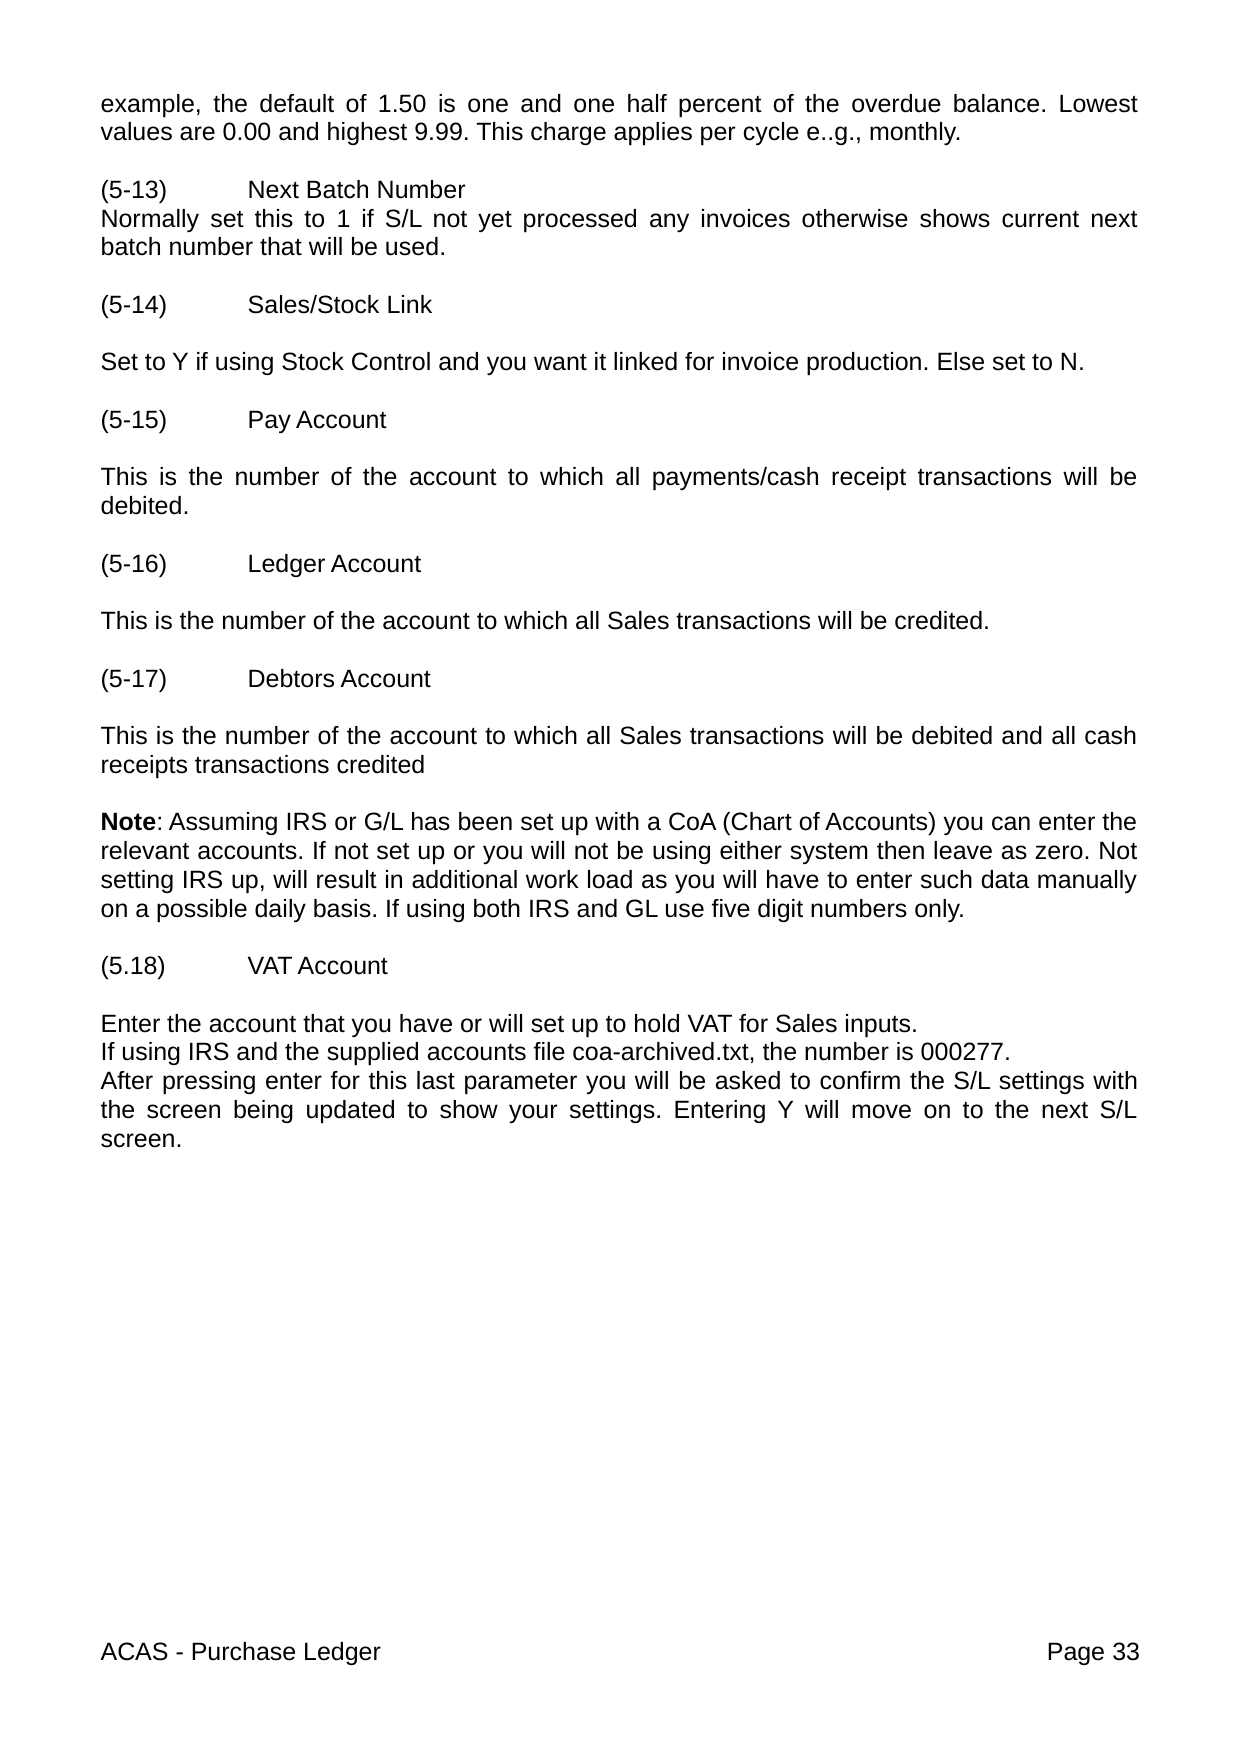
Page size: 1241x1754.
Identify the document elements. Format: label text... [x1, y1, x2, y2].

text This is the number of the account to which all payments/cash receipt transactions will be debited. [100, 462, 1140, 520]
text Set to Y if using Stock Control and you want it linked for invoice production. Else set to N. [100, 347, 1140, 376]
text example, the default of 1.50 is one and one half percent of the overdue balance. Lowest values are 0.00 and highest 9.99. This charge applies per cycle e..g., monthly. [100, 88, 1140, 146]
text (5-15) Pay Account [100, 405, 1140, 433]
text After pressing enter for this last parameter you will be asked to confirm the S/L settings with the screen being updated to show your settings. Entering Y will move on to the next S/L screen. [100, 1066, 1140, 1152]
text Normally set this to 1 if S/L not yet processed any invoices otherwise shows current next batch number that will be used. [100, 203, 1140, 261]
text (5.18) VAT Account [100, 951, 1140, 980]
text If using IRS and the supplied accounts file coa-archived.txt, the number is 000277. [100, 1037, 1140, 1066]
text (5-16) Ledger Account [100, 548, 1140, 577]
text (5-13) Next Batch Number [100, 175, 1140, 203]
text This is the number of the account to which all Sales transactions will be credited. [100, 606, 1140, 635]
text (5-14) Sales/Stock Link [100, 290, 1140, 318]
text Enter the account that you have or will set up to hold VAT for Sales inputs. [100, 1008, 1140, 1037]
text (5-17) Debtors Account [100, 663, 1140, 692]
text Note: Assuming IRS or G/L has been set up with a CoA (Chart of Accounts) you can enter the relevant accounts. If not set up or you will not be using either system then leave as zero. Not setting IRS up, will result in additional work load as you will have to enter such data manually on a possible daily basis. If using both IRS and GL use five digit numbers only. [100, 807, 1140, 922]
text This is the number of the account to which all Sales transactions will be debited and all cash receipts transactions credited [100, 721, 1140, 778]
